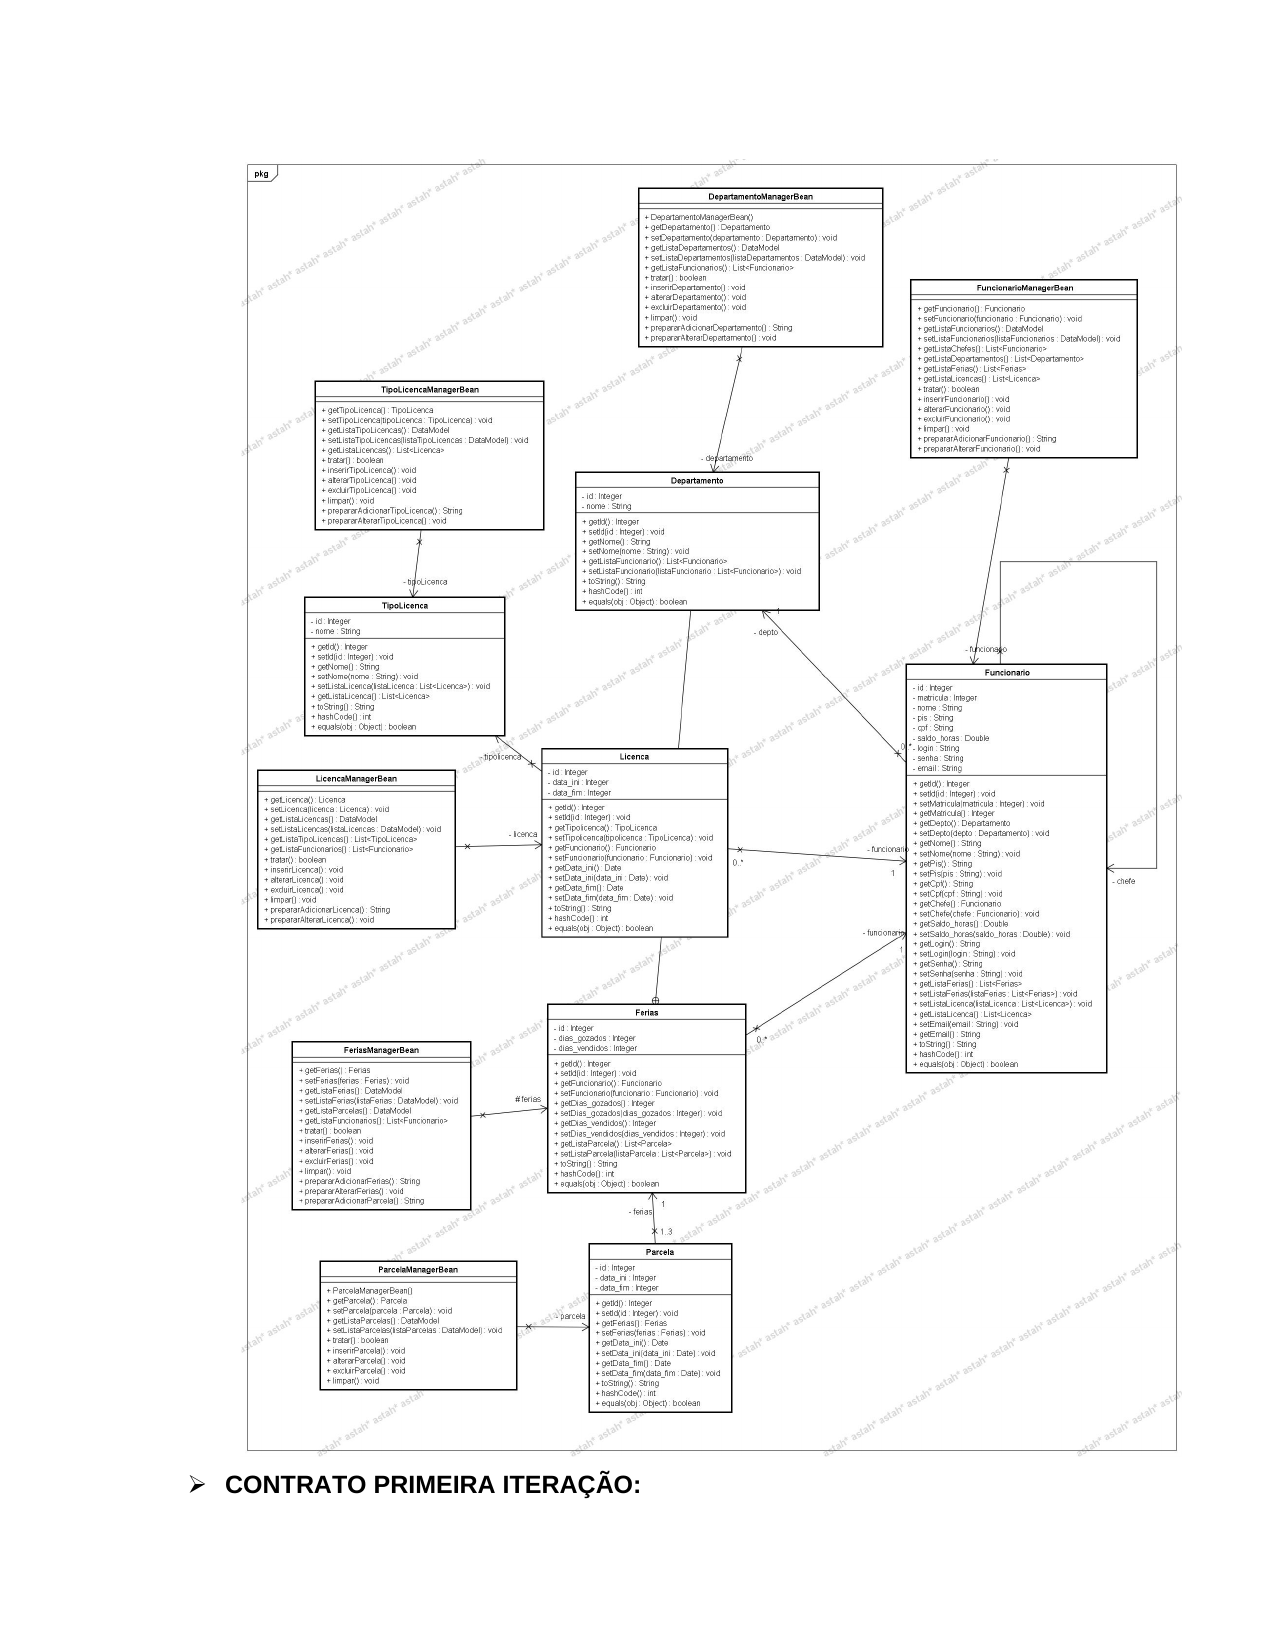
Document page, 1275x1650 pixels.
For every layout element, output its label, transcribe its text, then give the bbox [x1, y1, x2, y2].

list CONTRATO PRIMEIRA ITERAÇÃO: [187, 1470, 1125, 1499]
picture [241, 159, 1182, 1457]
